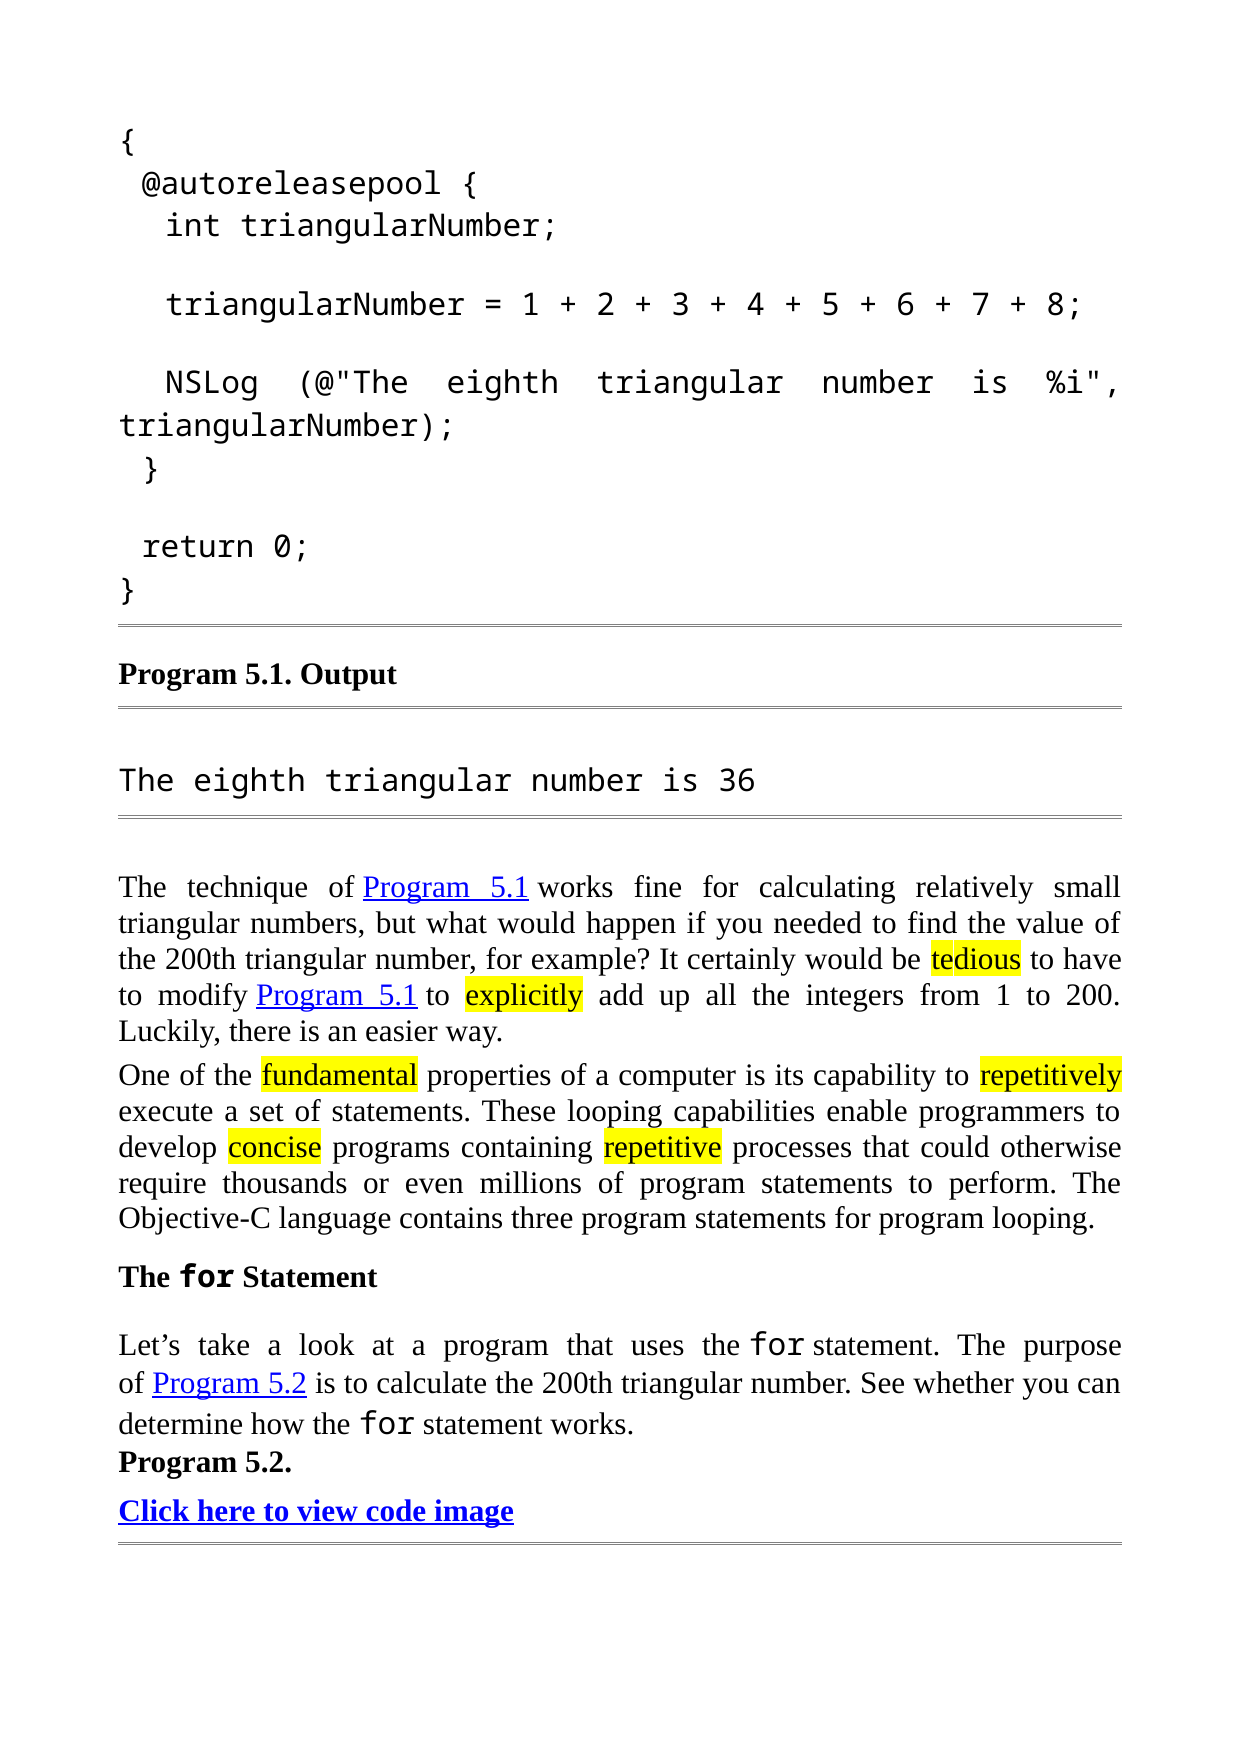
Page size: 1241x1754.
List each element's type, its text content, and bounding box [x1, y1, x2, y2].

text The for Statement [118, 1254, 1122, 1297]
text The technique of Program 5.1 works fine for calculating relatively small triangular numbers, but what would happen if you needed to find the value of the 200th triangular number, for example? It certainly would be tedious to have to modify Program 5.1 to explicitly add up all the integers from 1 to 200. Luckily, there is an easier way. [118, 868, 1122, 1048]
text { @autoreleasepool { int triangularNumber; triangularNumber = 1 + 2 + 3 + 4 + 5 + 6 + 7 + 8; NSLog (@"The eighth triangular number is %i", triangularNumber); } return 0; } [118, 118, 1122, 609]
text Let’s take a look at a program that uses the for statement. The purpose of Program 5.2 is to calculate the 200th triangular number. See whether you can determine how the for statement works. [118, 1322, 1122, 1443]
text One of the fundamental properties of a computer is its capability to repetitively execute a set of statements. These looping capabilities enable programmers to develop concise programs containing repetitive processes that could otherwise require thousands or even millions of program statements to perform. The Objective-C language contains three program statements for program looping. [118, 1056, 1122, 1236]
text Program 5.1. Output [118, 656, 1122, 691]
text Program 5.2. [118, 1443, 1122, 1479]
text Click here to view code image [118, 1492, 1122, 1528]
text The eighth triangular number is 36 [118, 758, 1122, 801]
